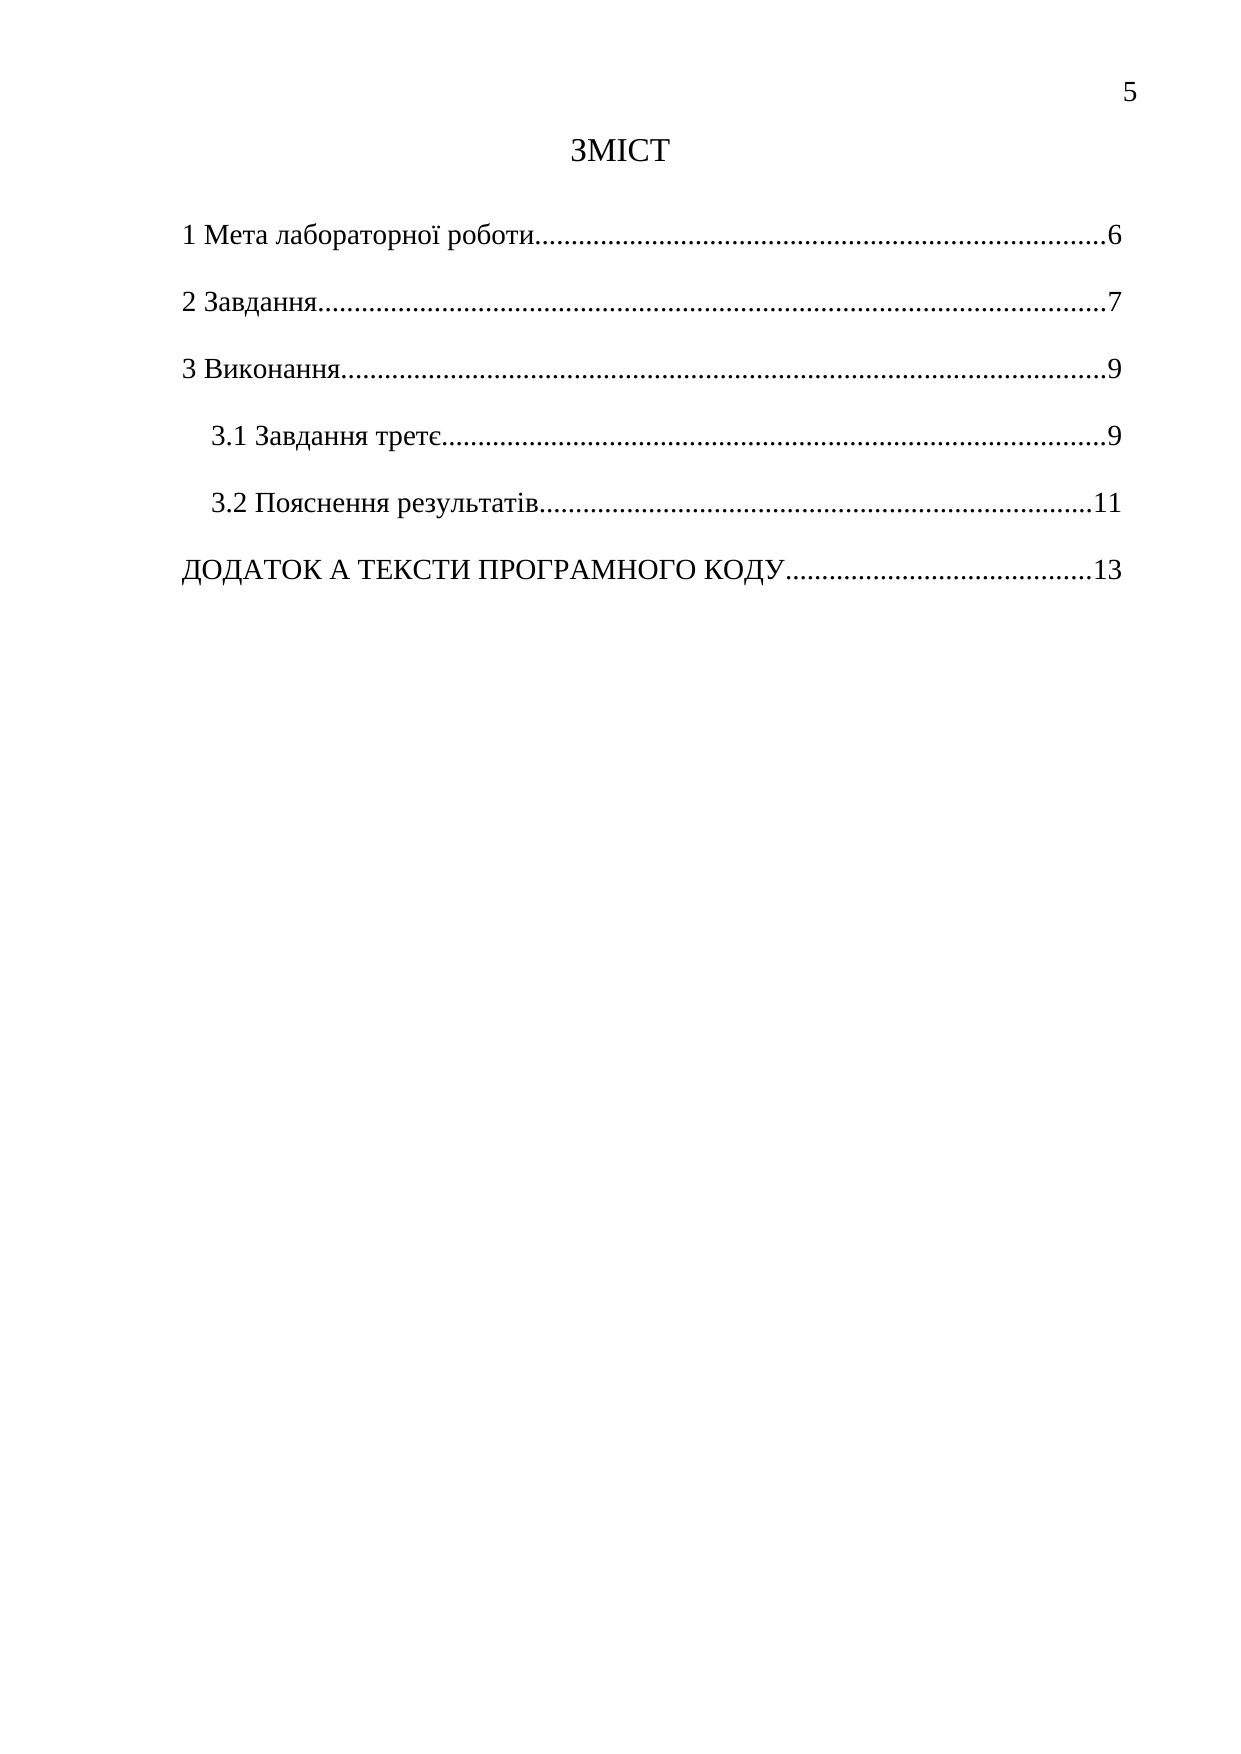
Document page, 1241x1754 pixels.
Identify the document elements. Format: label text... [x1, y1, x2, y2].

text 3 Виконання 9 [182, 351, 1122, 384]
subtitle Зміст [118, 130, 1122, 168]
text 3.2 Пояснення результатів 11 [182, 485, 1122, 518]
text 1 Мета лабораторної роботи 6 [182, 217, 1122, 250]
text 3.1 Завдання третє 9 [182, 418, 1122, 451]
text 2 Завдання 7 [182, 284, 1122, 317]
text ДОДАТОК А ТЕКСТИ ПРОГРАМНОГО КОДУ 13 [182, 552, 1122, 585]
